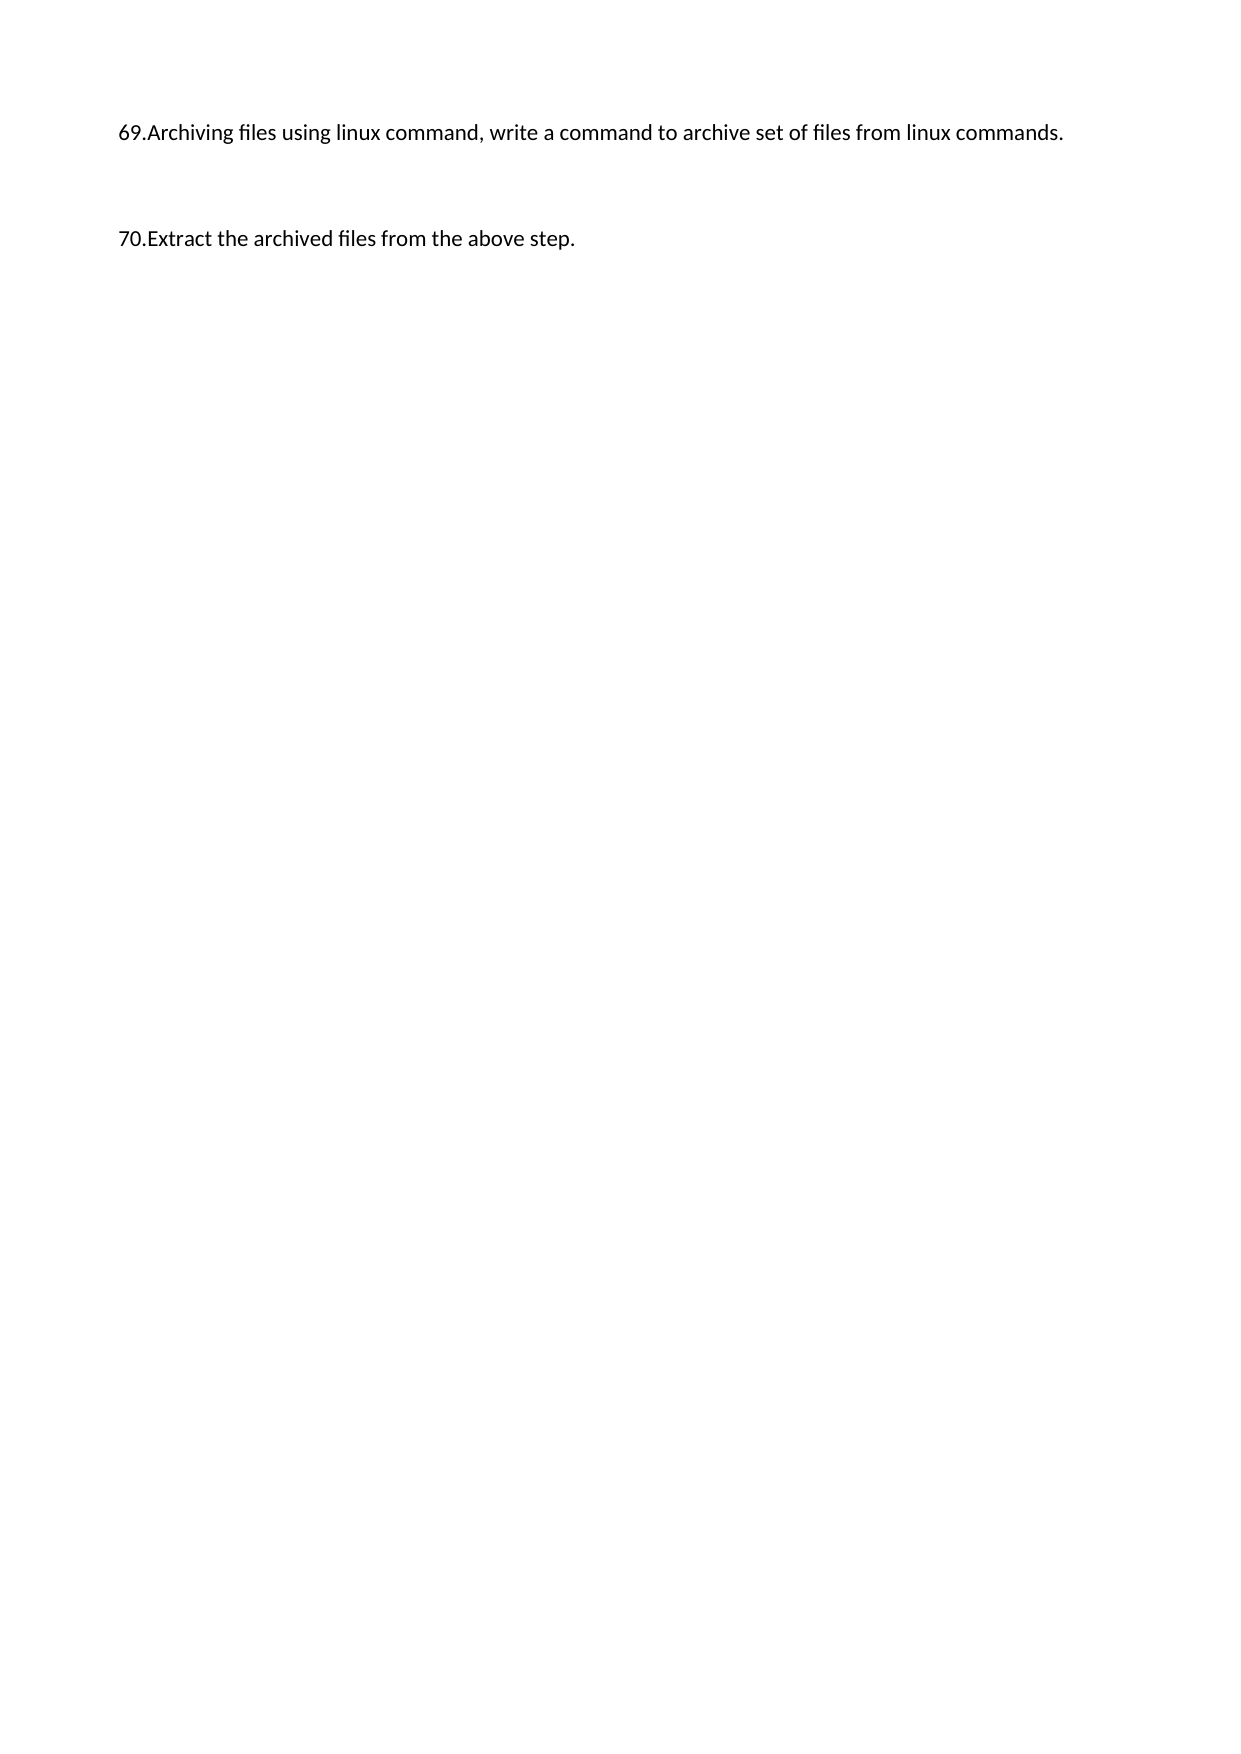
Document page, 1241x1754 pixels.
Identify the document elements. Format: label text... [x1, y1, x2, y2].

text 70.Extract the archived files from the above step. [118, 224, 1122, 252]
text 69.Archiving files using linux command, write a command to archive set of files from linux commands. [118, 118, 1122, 146]
